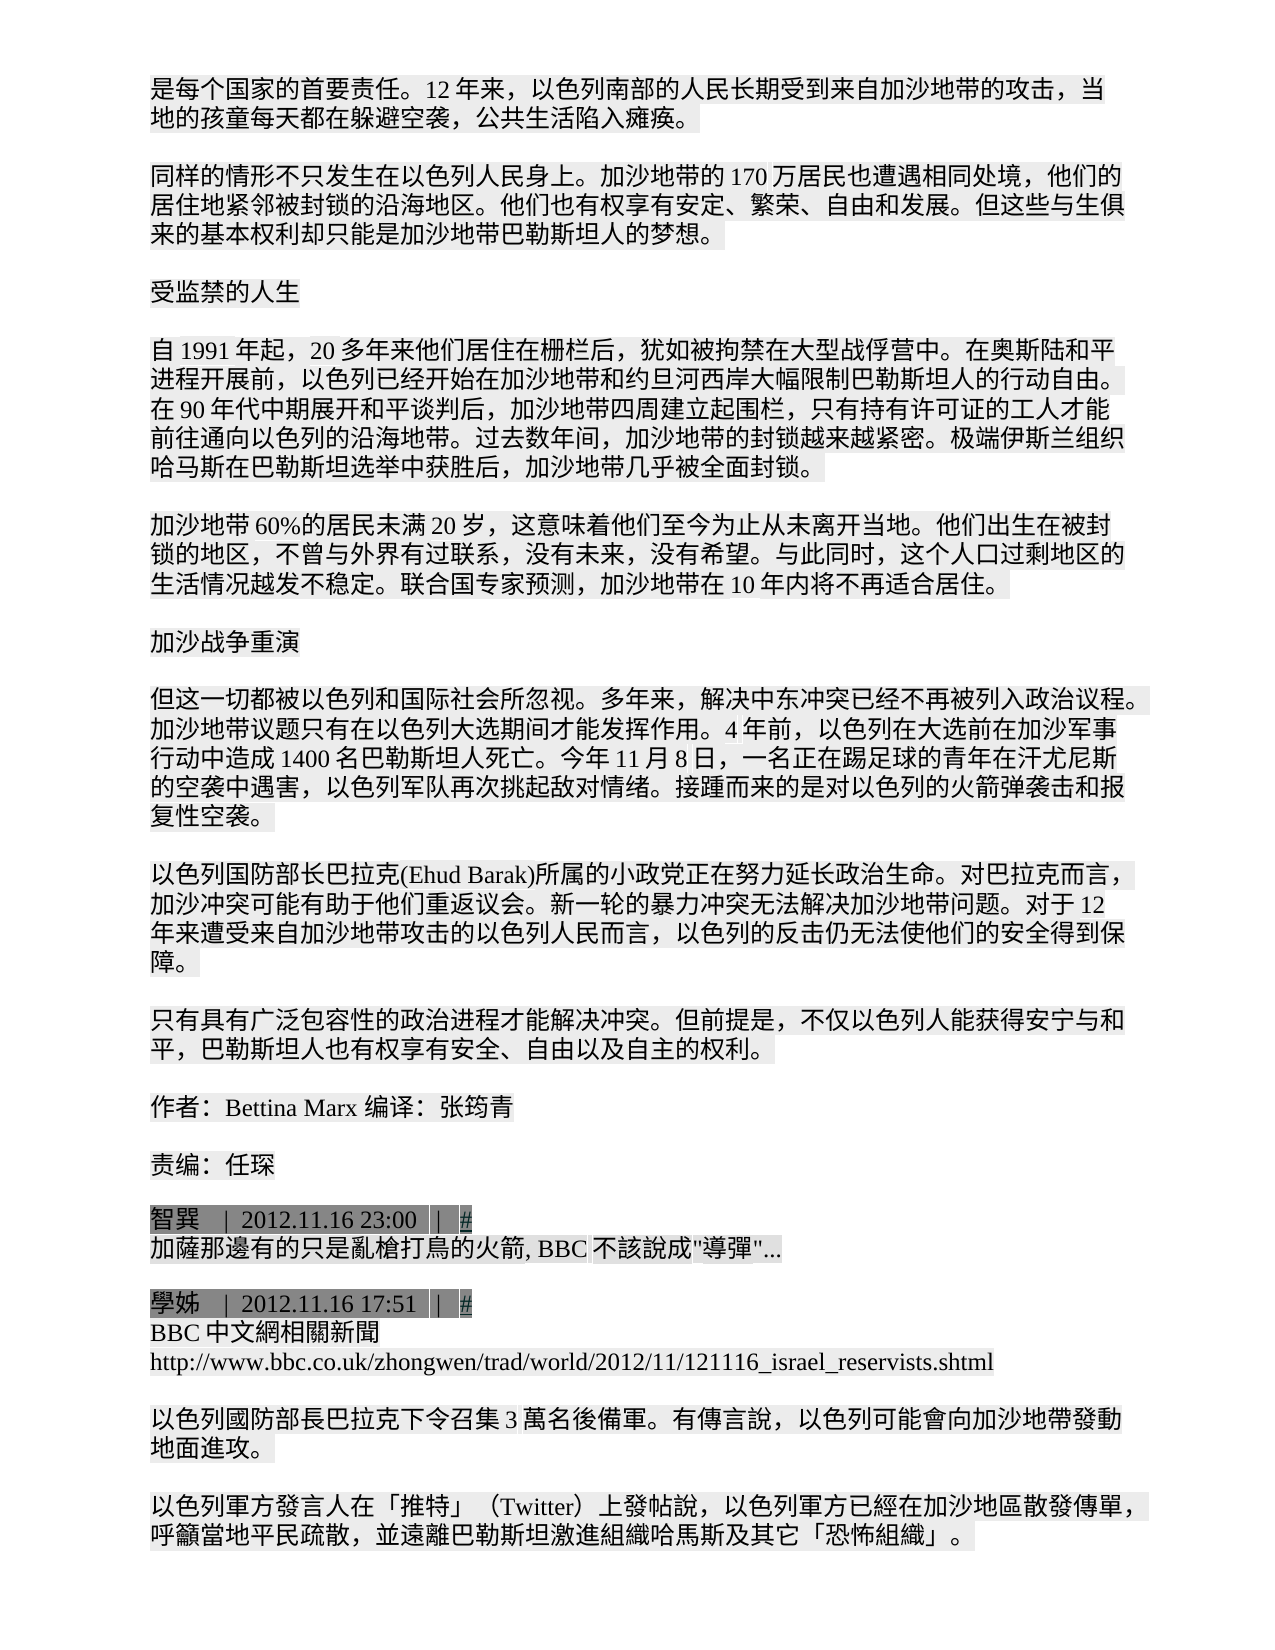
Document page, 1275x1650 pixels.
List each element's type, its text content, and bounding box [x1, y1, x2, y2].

text （該站編輯在此文的引言裡，將巴勒斯坦誤植為巴基斯坦。） 德國之聲中文網 暴力並非解決衝突的途徑 http://goo.gl/GnAEbX (德国之声中文网）"没有一个国家会放任邻国用火箭和炮弹攻击自己。"以色列以上述理由为该国最近对加沙地带发动的攻击做出解释。而谁又能反驳这个论点？毕竟，保护公民是每个国家的首要责任。12年来，以色列南部的人民长期受到来自加沙地带的攻击，当地的孩童每天都在躲避空袭，公共生活陷入瘫痪。 同样的情形不只发生在以色列人民身上。加沙地带的170万居民也遭遇相同处境，他们的居住地紧邻被封锁的沿海地区。他们也有权享有安定、繁荣、自由和发展。但这些与生俱来的基本权利却只能是加沙地带巴勒斯坦人的梦想。 受监禁的人生 自1991年起，20多年来他们居住在栅栏后，犹如被拘禁在大型战俘营中。在奥斯陆和平进程开展前，以色列已经开始在加沙地带和约旦河西岸大幅限制巴勒斯坦人的行动自由。在90年代中期展开和平谈判后，加沙地带四周建立起围栏，只有持有许可证的工人才能前往通向以色列的沿海地带。过去数年间，加沙地带的封锁越来越紧密。极端伊斯兰组织哈马斯在巴勒斯坦选举中获胜后，加沙地带几乎被全面封锁。 加沙地带60%的居民未满20岁，这意味着他们至今为止从未离开当地。他们出生在被封锁的地区，不曾与外界有过联系，没有未来，没有希望。与此同时，这个人口过剩地区的生活情况越发不稳定。联合国专家预测，加沙地带在10年内将不再适合居住。 加沙战争重演 但这一切都被以色列和国际社会所忽视。多年来，解决中东冲突已经不再被列入政治议程。加沙地带议题只有在以色列大选期间才能发挥作用。4年前，以色列在大选前在加沙军事行动中造成1400名巴勒斯坦人死亡。今年11月8日，一名正在踢足球的青年在汗尤尼斯的空袭中遇害，以色列军队再次挑起敌对情绪。接踵而来的是对以色列的火箭弹袭击和报复性空袭。 以色列国防部长巴拉克(Ehud Barak)所属的小政党正在努力延长政治生命。对巴拉克而言，加沙冲突可能有助于他们重返议会。新一轮的暴力冲突无法解决加沙地带问题。对于12年来遭受来自加沙地带攻击的以色列人民而言，以色列的反击仍无法使他们的安全得到保障。 只有具有广泛包容性的政治进程才能解决冲突。但前提是，不仅以色列人能获得安宁与和平，巴勒斯坦人也有权享有安全、自由以及自主的权利。 作者：Bettina Marx 编译：张筠青 责编：任琛 [150, 75, 1125, 1180]
text 智巽 | 2012.11.16 23:00 | # [150, 1205, 1125, 1234]
text BBC中文網相關新聞 http://www.bbc.co.uk/zhongwen/trad/world/2012/11/121116_israel_reservists.shtml 以色列國防部長巴拉克下令召集3萬名後備軍。有傳言說，以色列可能會向加沙地帶發動地面進攻。 以色列軍方發言人在「推特」（Twitter）上發帖說，以色列軍方已經在加沙地區散發傳單，呼籲當地平民疏散，並遠離巴勒斯坦激進組織哈馬斯及其它「恐怖組織」。 相關内容國際關注以色列哈馬斯加沙衝突哈馬斯向以色列特拉維夫發射導彈巴以衝突加劇 聯合國呼籲雙方克制 此前，哈馬斯聲稱，周四從加沙地區向以色列城市特拉維夫發射了超過350枚導彈。不過，以色列方面聲稱，其導彈防禦系統成功攔截了其中130枚導彈。 而在加沙地區的BBC記者則表示，周四深夜在加沙城附近的城內聽到幾聲巨大的爆炸聲。而且也有報道說，看到載有大批以軍的大巴以及載有坦克和裝甲車的卡車正開往加沙地區，以色列電視台報道，這意味著以色列軍方正計劃發動進攻，但以色列軍方則表示，目前還沒有作出任何決定。 而埃及總理甘迪勒周五（11月16日）將到訪加沙地區，以示對哈馬斯組織的支持。 自從本周三以色列空襲炸死了哈馬斯在加沙地區的軍事指揮官賈巴里後，當地爆發激烈的戰鬥。至少有18名巴勒斯坦平民在以色列的空襲中喪生，其中包括BBC阿拉伯語部圖片編輯傑哈德的11個月大嬰兒。 另外，3名以色列人則在哈馬斯發動的空襲中喪生。 [150, 1318, 1125, 1551]
text 學姊 | 2012.11.16 17:51 | # [150, 1289, 1125, 1318]
text 加薩那邊有的只是亂槍打鳥的火箭, BBC不該說成"導彈"... [150, 1234, 1125, 1264]
